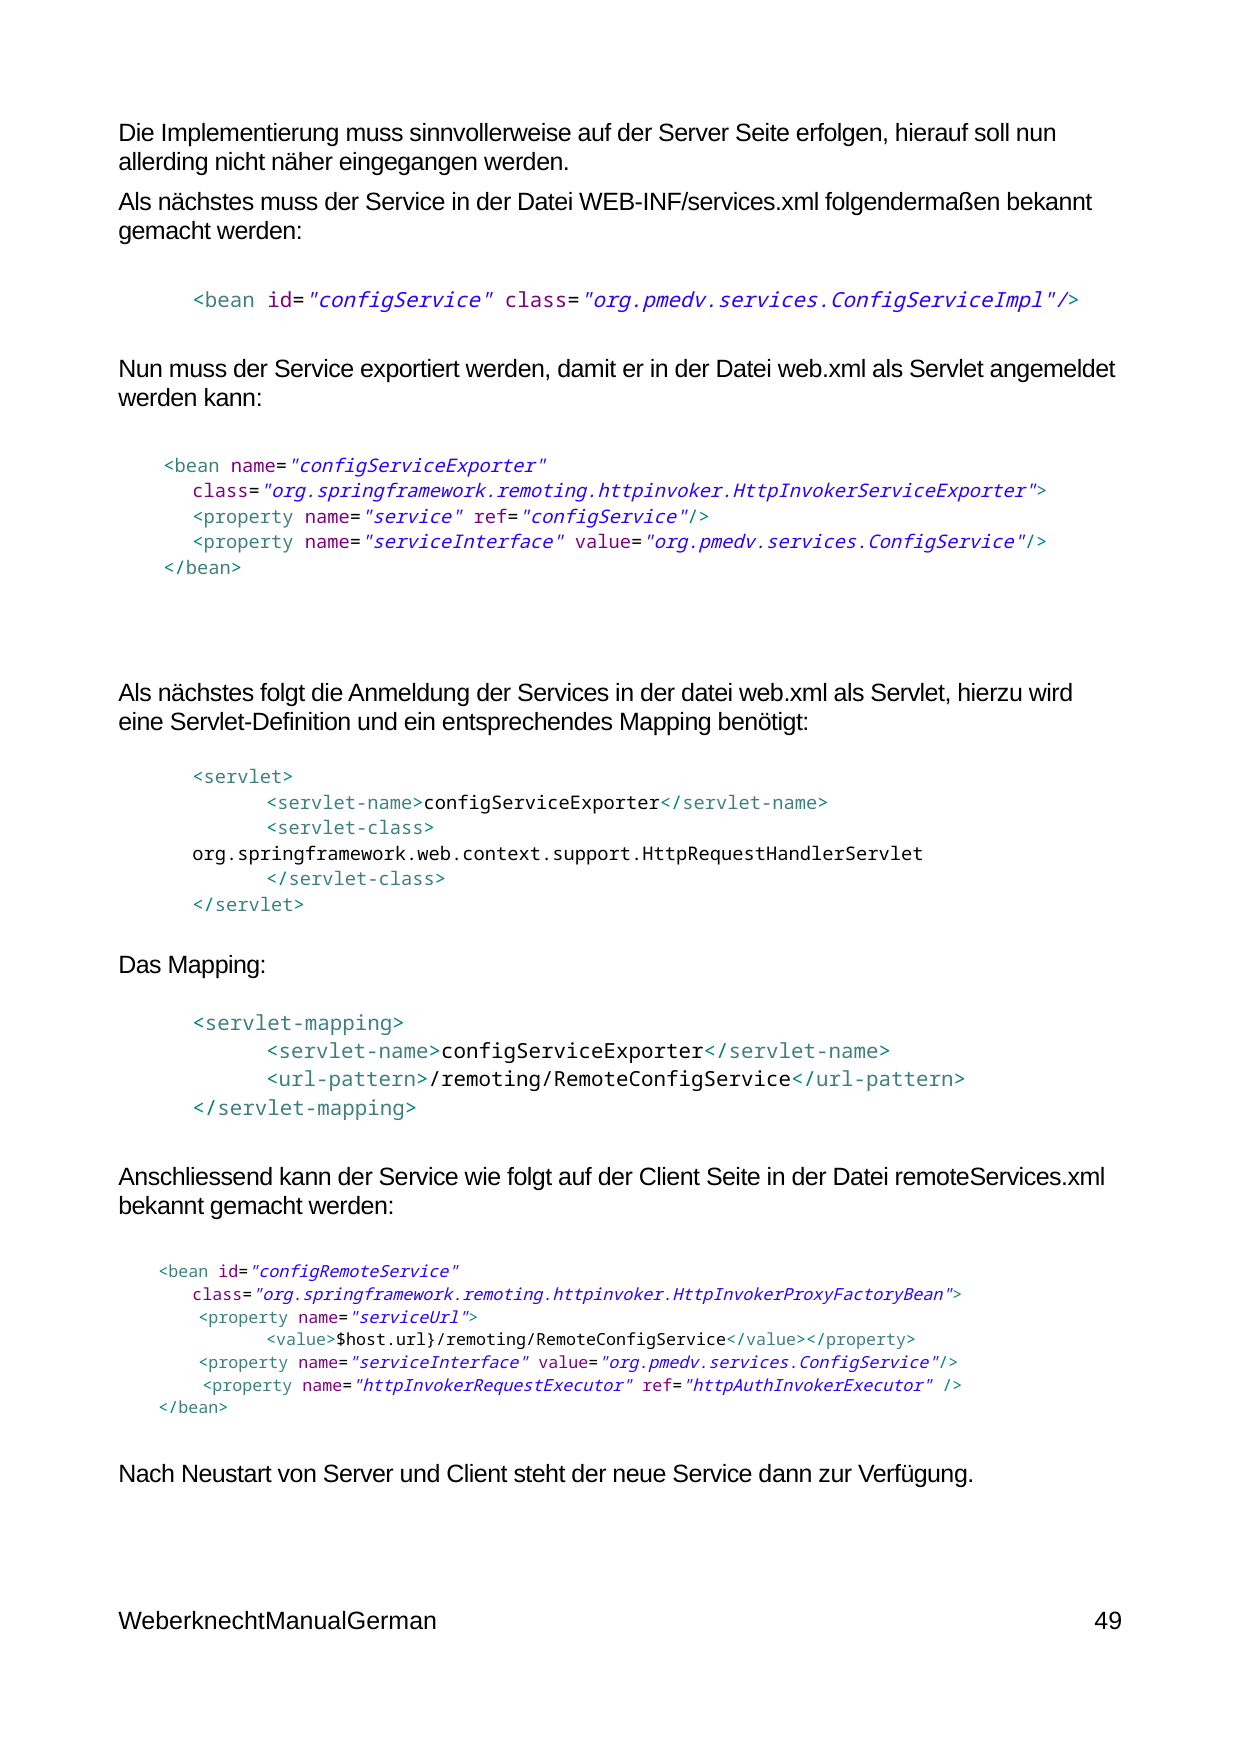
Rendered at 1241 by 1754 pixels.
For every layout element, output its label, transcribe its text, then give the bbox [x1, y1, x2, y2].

text </bean> [118, 1396, 1122, 1419]
text <bean id="configService" class="org.pmedv.services.ConfigServiceImpl"/> [118, 285, 1122, 314]
text Die Implementierung muss sinnvollerweise auf der Server Seite erfolgen, hierauf soll nun allerding nicht näher eingegangen werden. [118, 118, 1122, 176]
text </servlet> [118, 891, 1122, 917]
text <property name="serviceInterface" value="org.pmedv.services.ConfigService"/> [118, 529, 1122, 554]
text <servlet-mapping> [118, 1008, 1122, 1036]
text <servlet-class> org.springframework.web.context.support.HttpRequestHandlerServlet [118, 815, 1122, 866]
text <servlet> [118, 764, 1122, 789]
text <property name="service" ref="configService"/> [118, 503, 1122, 529]
text Als nächstes muss der Service in der Datei WEB-INF/services.xml folgendermaßen bekannt gemacht werden: [118, 187, 1122, 245]
text <bean id="configRemoteService" class="org.springframework.remoting.httpinvoker.HttpInvokerProxyFactoryBean"> [118, 1260, 1122, 1305]
text <servlet-name>configServiceExporter</servlet-name> [118, 1036, 1122, 1064]
text <property name="httpInvokerRequestExecutor" ref="httpAuthInvokerExecutor" /> [118, 1373, 1122, 1396]
text <property name="serviceInterface" value="org.pmedv.services.ConfigService"/> [118, 1351, 1122, 1373]
text <url-pattern>/remoting/RemoteConfigService</url-pattern> [118, 1064, 1122, 1093]
text Das Mapping: [118, 950, 1122, 979]
text Als nächstes folgt die Anmeldung der Services in der datei web.xml als Servlet, hierzu wird eine Servlet-Definition und ein entsprechendes Mapping benötigt: [118, 678, 1122, 735]
text Anschliessend kann der Service wie folgt auf der Client Seite in der Datei remoteServices.xml bekannt gemacht werden: [118, 1162, 1122, 1219]
text Nach Neustart von Server und Client steht der neue Service dann zur Verfügung. [118, 1459, 1122, 1488]
text </servlet-mapping> [118, 1093, 1122, 1121]
text </servlet-class> [118, 866, 1122, 891]
text <servlet-name>configServiceExporter</servlet-name> [118, 789, 1122, 815]
text <property name="serviceUrl"> [118, 1305, 1122, 1328]
text <value>$host.url}/remoting/RemoteConfigService</value></property> [118, 1328, 1122, 1351]
text Nun muss der Service exportiert werden, damit er in der Datei web.xml als Servlet angemeldet werden kann: [118, 354, 1122, 412]
text </bean> [118, 554, 1122, 580]
text <bean name="configServiceExporter" class="org.springframework.remoting.httpinvoker.HttpInvokerServiceExporter"> [118, 452, 1122, 503]
